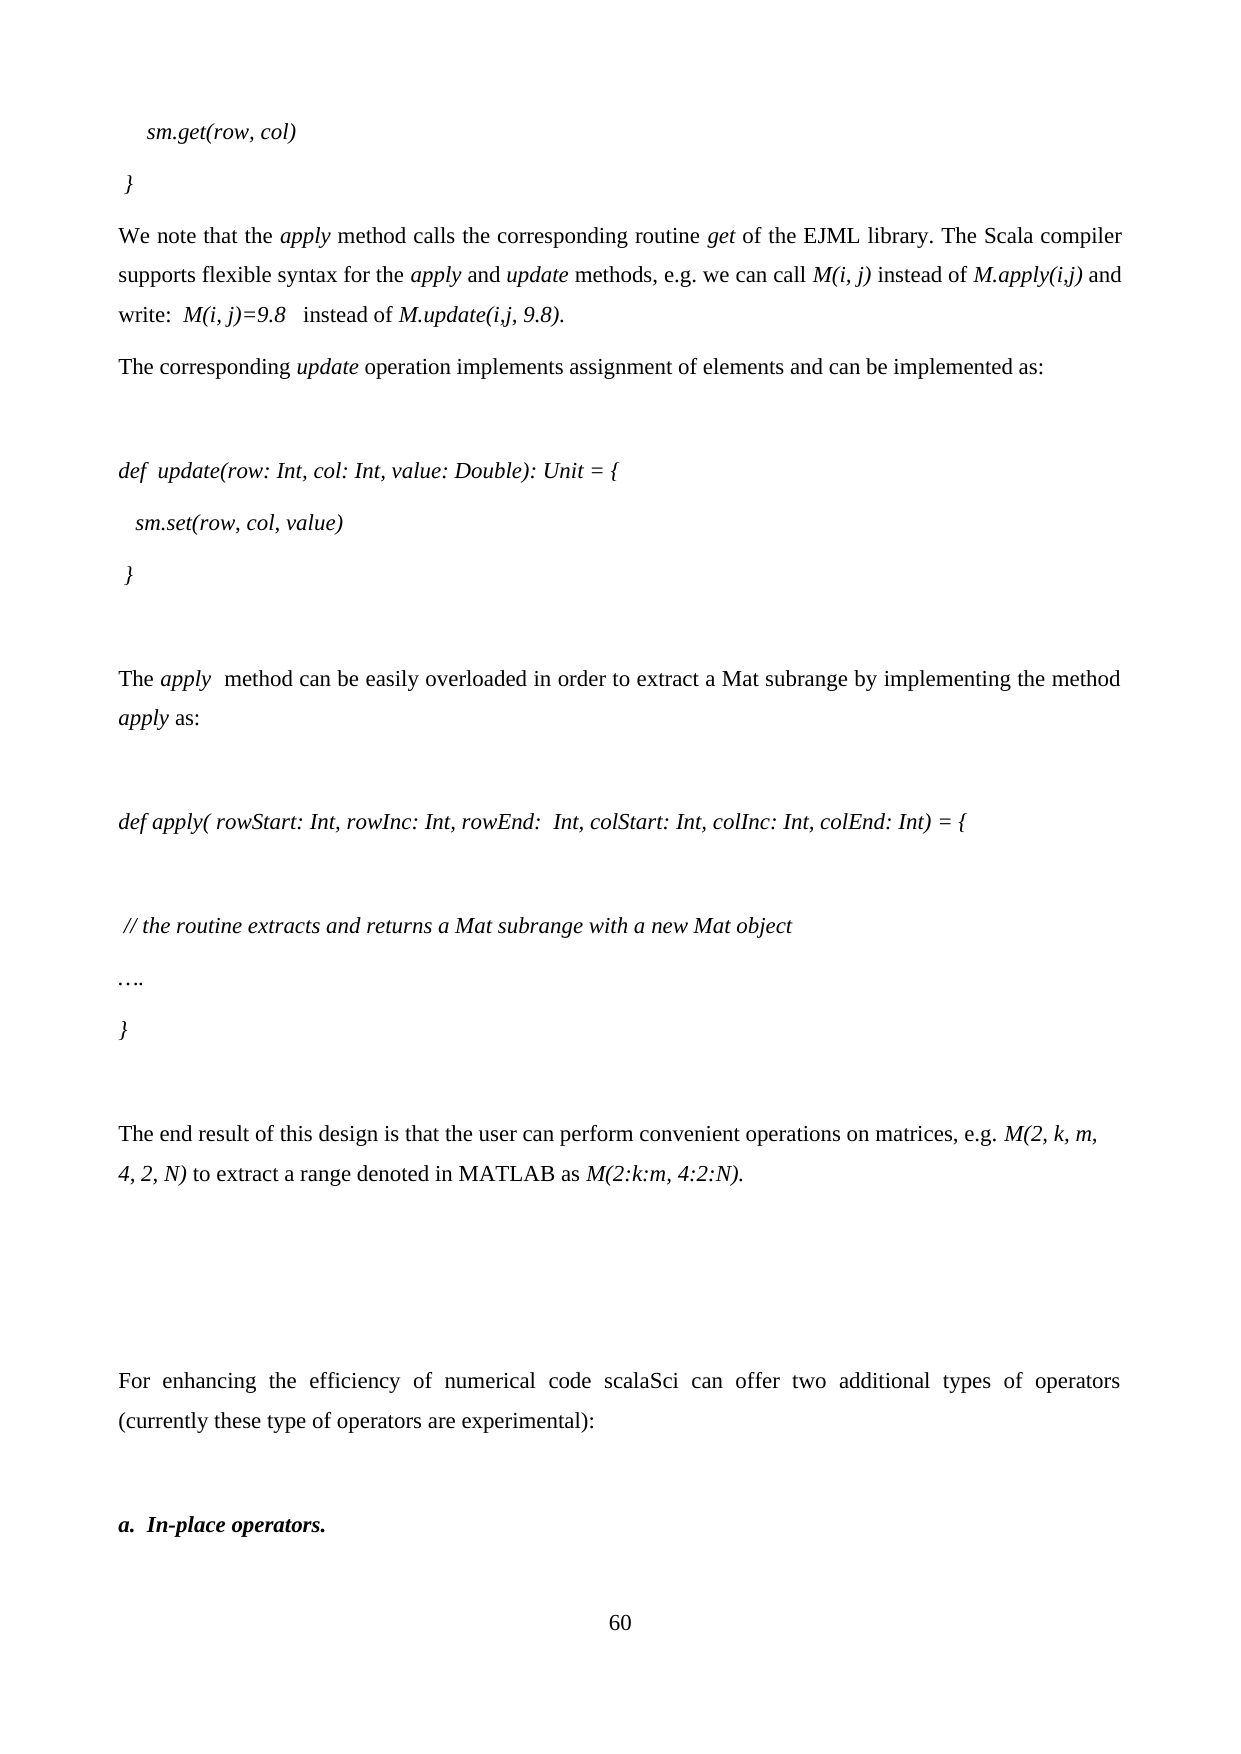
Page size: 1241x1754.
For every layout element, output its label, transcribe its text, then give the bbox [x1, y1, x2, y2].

text } [118, 1016, 1122, 1043]
text } [118, 170, 1122, 196]
text The apply method can be easily overloaded in order to extract a Mat subrange by implementing the method apply as: [118, 665, 1122, 731]
text } [118, 561, 1122, 587]
text …. [118, 964, 1122, 991]
text We note that the apply method calls the corresponding routine get of the EJML library. The Scala compiler supports flexible syntax for the apply and update methods, e.g. we can call M(i, j) instead of M.apply(i,j) and write: M(i, j)=9.8 instead of M.update(i,j, 9.8). [118, 222, 1122, 327]
text def apply( rowStart: Int, rowInc: Int, rowEnd: Int, colStart: Int, colInc: Int, colEnd: Int) = { [118, 808, 1122, 835]
text sm.get(row, col) [118, 118, 1122, 144]
text a. In-place operators. [118, 1511, 1122, 1537]
text sm.set(row, col, value) [118, 509, 1122, 535]
text The end result of this design is that the user can perform convenient operations on matrices, e.g. M(2, k, m, 4, 2, N) to extract a range denoted in MATLAB as M(2:k:m, 4:2:N). [118, 1120, 1122, 1186]
text The corresponding update operation implements assignment of elements and can be implemented as: [118, 353, 1122, 379]
text // the routine extracts and returns a Mat subrange with a new Mat object [118, 912, 1122, 939]
text def update(row: Int, col: Int, value: Double): Unit = { [118, 457, 1122, 483]
text For enhancing the efficiency of numerical code scalaSci can offer two additional types of operators (currently these type of operators are experimental): [118, 1368, 1122, 1433]
